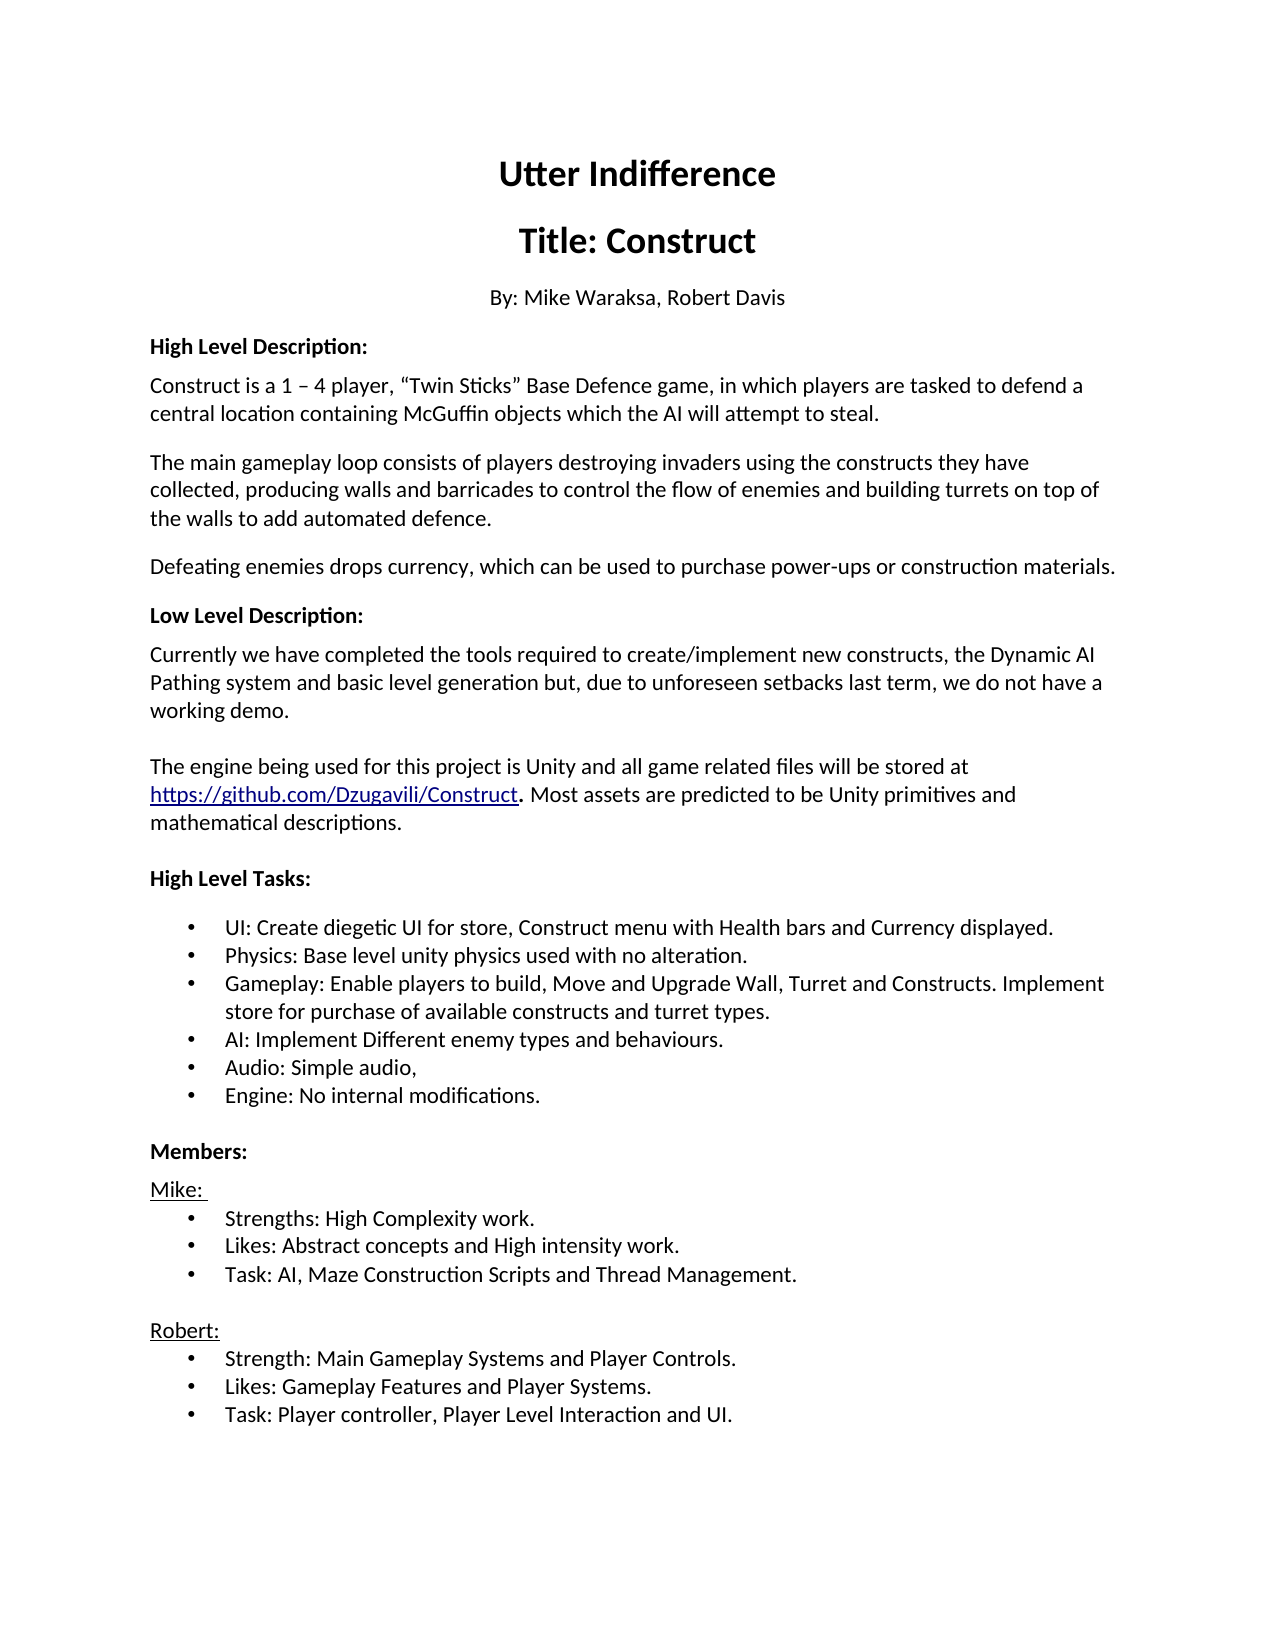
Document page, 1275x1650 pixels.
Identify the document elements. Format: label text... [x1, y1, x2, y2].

list Gameplay: Enable players to build, Move and Upgrade Wall, Turret and Constructs. Implement store for purchase of available constructs and turret types. [187, 969, 1125, 1025]
text Robert: [150, 1316, 1125, 1344]
list Physics: Base level unity physics used with no alteration. [187, 941, 1125, 969]
text Utter Indifference [150, 150, 1125, 196]
list Task: AI, Maze Construction Scripts and Thread Management. [187, 1260, 1125, 1288]
text Title: Construct [150, 217, 1125, 262]
list UI: Create diegetic UI for store, Construct menu with Health bars and Currency displayed. [187, 913, 1125, 941]
text The engine being used for this project is Unity and all game related files will be stored at https://github.com/Dzugavili/Construct. Most assets are predicted to be Unity primitives and mathematical descriptions. [150, 752, 1125, 836]
text Currently we have completed the tools required to create/implement new constructs, the Dynamic AI Pathing system and basic level generation but, due to unforeseen setbacks last term, we do not have a working demo. [150, 640, 1125, 724]
text High Level Description: [150, 332, 1125, 360]
list Task: Player controller, Player Level Interaction and UI. [187, 1400, 1125, 1428]
text The main gameplay loop consists of players destroying invaders using the constructs they have collected, producing walls and barricades to control the flow of enemies and building turrets on top of the walls to add automated defence. [150, 448, 1125, 532]
list Likes: Abstract concepts and High intensity work. [187, 1232, 1125, 1260]
list Engine: No internal modifications. [187, 1081, 1125, 1109]
text Low Level Description: [150, 601, 1125, 629]
list Strength: Main Gameplay Systems and Player Controls. [187, 1344, 1125, 1372]
list Likes: Gameplay Features and Player Systems. [187, 1372, 1125, 1400]
list Strengths: High Complexity work. [187, 1204, 1125, 1232]
list Audio: Simple audio, [187, 1053, 1125, 1081]
text Members: [150, 1137, 1125, 1165]
text High Level Tasks: [150, 864, 1125, 892]
text Mike: [150, 1176, 1125, 1204]
text By: Mike Waraksa, Robert Davis [150, 283, 1125, 311]
list AI: Implement Different enemy types and behaviours. [187, 1025, 1125, 1053]
text Defeating enemies drops currency, which can be used to purchase power-ups or construction materials. [150, 552, 1125, 581]
text Construct is a 1 – 4 player, “Twin Sticks” Base Defence game, in which players are tasked to defend a central location containing McGuffin objects which the AI will attempt to steal. [150, 371, 1125, 427]
